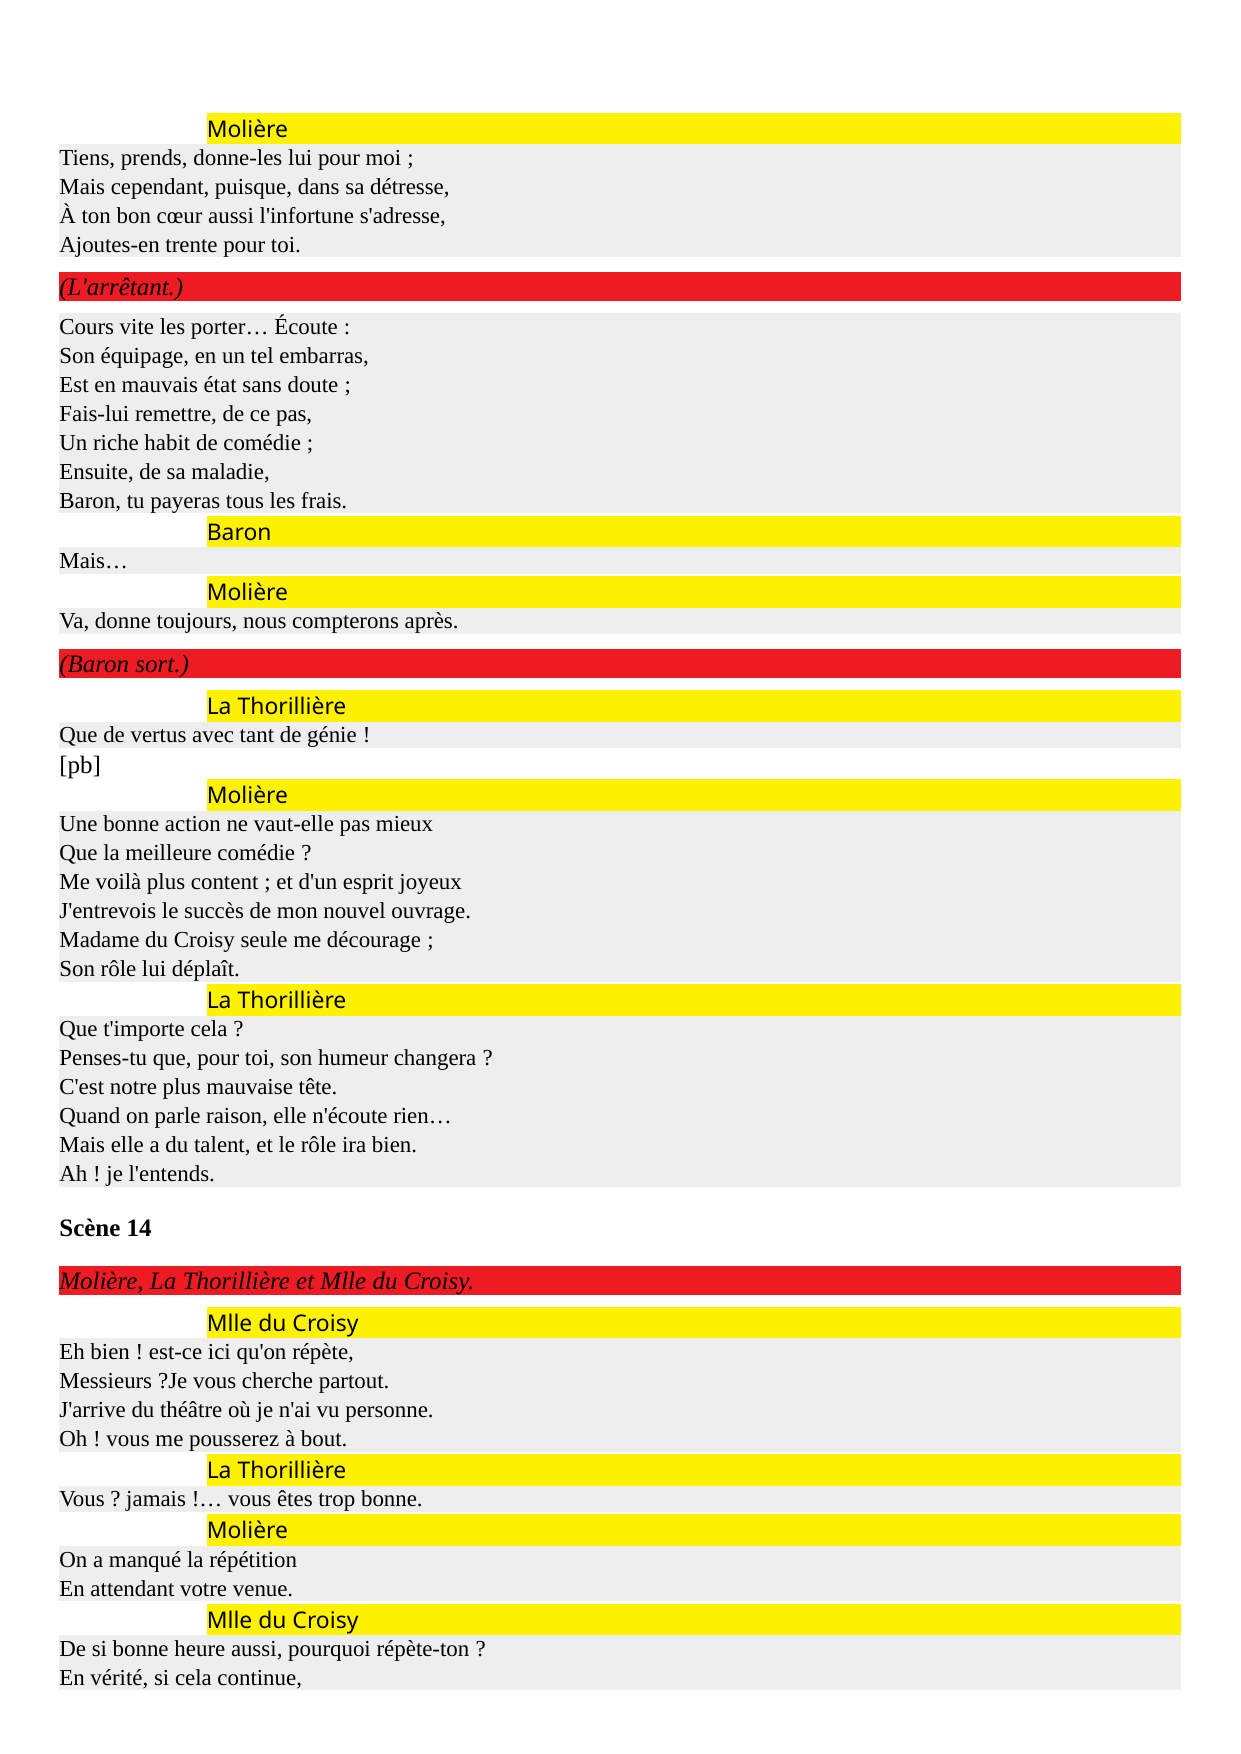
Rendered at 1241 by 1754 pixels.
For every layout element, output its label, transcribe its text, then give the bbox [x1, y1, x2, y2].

text La Thorillière [207, 690, 1181, 722]
text À ton bon cœur aussi l'infortune s'adresse, [59, 202, 1181, 228]
text La Thorillière [207, 1454, 1181, 1486]
text Molière [207, 779, 1181, 811]
text Un riche habit de comédie ; [59, 429, 1181, 456]
text Ajoutes-en trente pour toi. [59, 231, 1181, 257]
text Molière [207, 576, 1181, 608]
text Baron [207, 516, 1181, 547]
text Va, donne toujours, nous compterons après. [59, 608, 1181, 634]
text Me voilà plus content ; et d'un esprit joyeux [59, 868, 1181, 895]
text Baron, tu payeras tous les frais. [59, 487, 1181, 513]
text En vérité, si cela continue, [59, 1664, 1181, 1690]
text [pb] [59, 751, 1181, 779]
text Eh bien ! est-ce ici qu'on répète, [59, 1338, 1181, 1365]
text J'arrive du théâtre où je n'ai vu personne. [59, 1396, 1181, 1423]
text Mlle du Croisy [207, 1604, 1181, 1635]
text Son rôle lui déplaît. [59, 955, 1181, 982]
text Penses-tu que, pour toi, son humeur changera ? [59, 1044, 1181, 1071]
text Molière [207, 1514, 1181, 1546]
text Mais… [59, 547, 1181, 574]
text Quand on parle raison, elle n'écoute rien… [59, 1102, 1181, 1129]
text Fais-lui remettre, de ce pas, [59, 400, 1181, 427]
text Mais cependant, puisque, dans sa détresse, [59, 173, 1181, 199]
text Est en mauvais état sans doute ; [59, 371, 1181, 398]
text Oh ! vous me pousserez à bout. [59, 1425, 1181, 1452]
subtitle Scène 14 [59, 1213, 1181, 1242]
text En attendant votre venue. [59, 1575, 1181, 1601]
text Ensuite, de sa maladie, [59, 458, 1181, 484]
text Mais elle a du talent, et le rôle ira bien. [59, 1131, 1181, 1158]
text Madame du Croisy seule me décourage ; [59, 926, 1181, 953]
text Que t'importe cela ? [59, 1016, 1181, 1042]
text (Baron sort.) [59, 649, 1181, 678]
text Vous ? jamais !… vous êtes trop bonne. [59, 1486, 1181, 1512]
text Messieurs ?Je vous cherche partout. [59, 1367, 1181, 1394]
text Que de vertus avec tant de génie ! [59, 722, 1181, 748]
text (L'arrêtant.) [59, 272, 1181, 301]
text La Thorillière [207, 984, 1181, 1016]
text C'est notre plus mauvaise tête. [59, 1073, 1181, 1100]
text Une bonne action ne vaut-elle pas mieux [59, 811, 1181, 837]
text Mlle du Croisy [207, 1307, 1181, 1338]
text Cours vite les porter… Écoute : [59, 313, 1181, 340]
text Son équipage, en un tel embarras, [59, 342, 1181, 369]
text De si bonne heure aussi, pourquoi répète-ton ? [59, 1635, 1181, 1661]
text Que la meilleure comédie ? [59, 839, 1181, 866]
text On a manqué la répétition [59, 1546, 1181, 1572]
text J'entrevois le succès de mon nouvel ouvrage. [59, 897, 1181, 924]
text Molière, La Thorillière et Mlle du Croisy. [59, 1266, 1181, 1295]
text Tiens, prends, donne-les lui pour moi ; [59, 144, 1181, 170]
text Ah ! je l'entends. [59, 1160, 1181, 1187]
text Molière [207, 113, 1181, 144]
